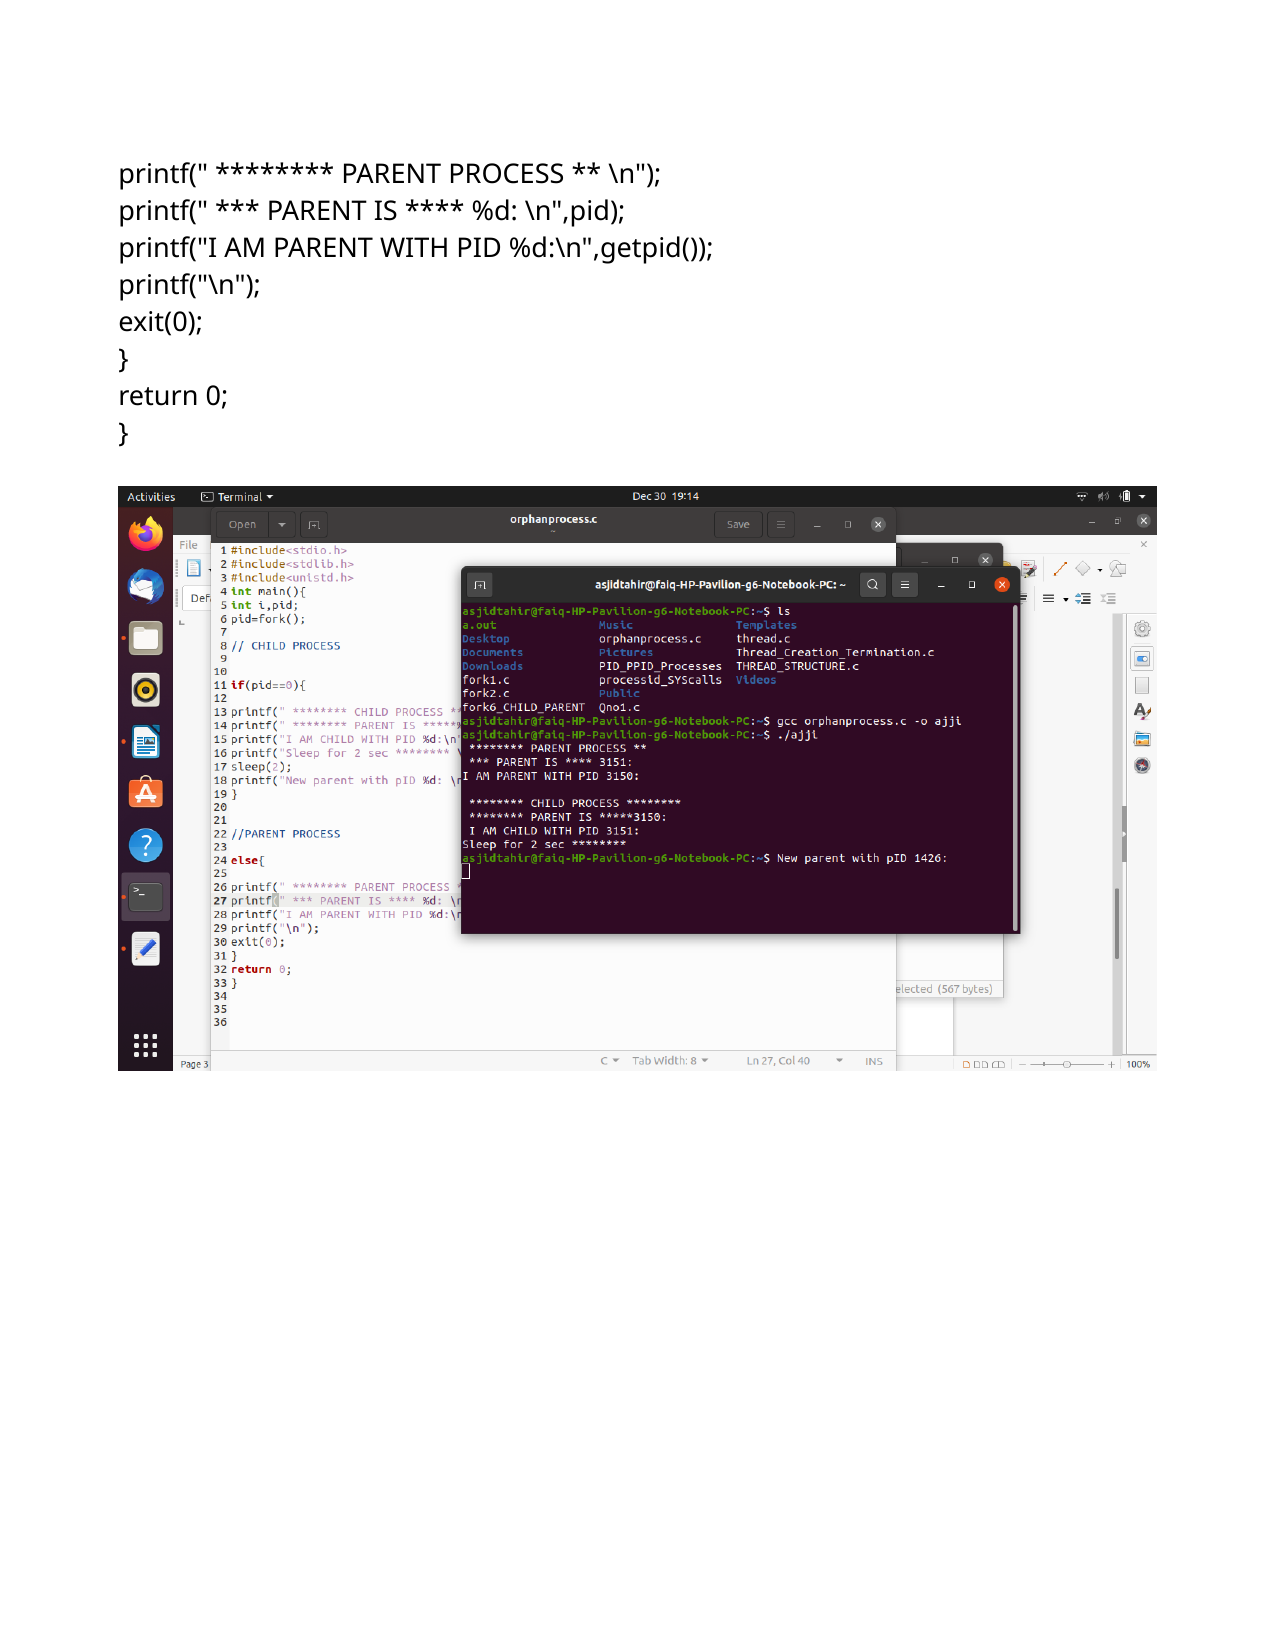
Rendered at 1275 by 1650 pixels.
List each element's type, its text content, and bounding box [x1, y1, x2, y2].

text exit(0); [118, 302, 1157, 339]
text printf("I AM PARENT WITH PID %d:\n",getpid()); [118, 229, 1157, 266]
text return 0; [118, 376, 1157, 413]
picture [118, 486, 1157, 1071]
text } [118, 413, 1157, 450]
text printf("\n"); [118, 266, 1157, 302]
text printf(" ******** PARENT PROCESS ** \n"); [118, 155, 1157, 192]
text } [118, 339, 1157, 376]
text printf(" *** PARENT IS **** %d: \n",pid); [118, 192, 1157, 229]
